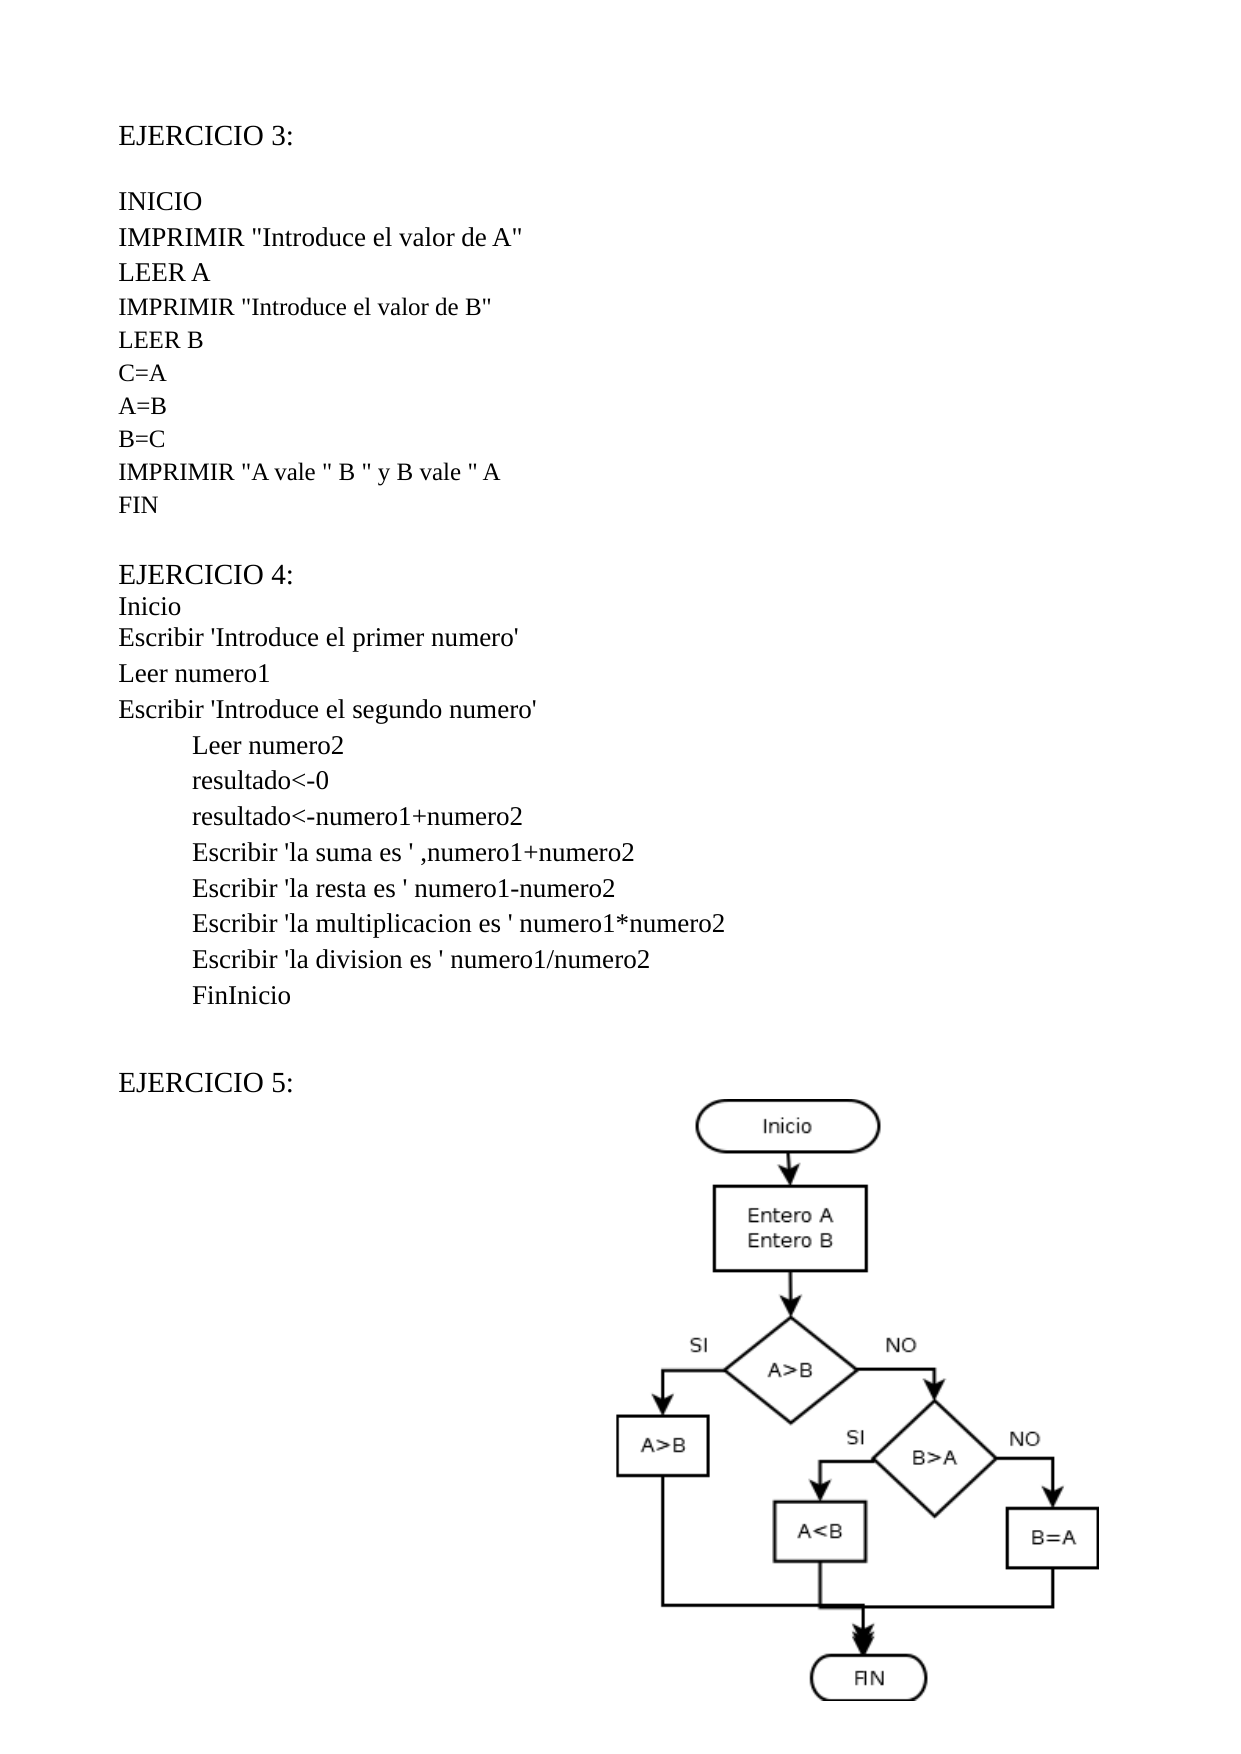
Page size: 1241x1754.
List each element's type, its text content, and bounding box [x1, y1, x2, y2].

text Leer numero1 [118, 657, 1122, 688]
text Escribir 'Introduce el primer numero' [118, 622, 1122, 653]
text EJERCICIO 5: [118, 1065, 1122, 1098]
text Inicio [118, 590, 1122, 622]
list resultado<-0 [118, 764, 1122, 796]
text IMPRIMIR "Introduce el valor de B" LEER B C=A A=B B=C IMPRIMIR "A vale " B " y B vale " A FIN [118, 292, 1122, 519]
text Escribir 'Introduce el segundo numero' [118, 693, 1122, 724]
list Escribir 'la suma es ' ,numero1+numero2 [118, 836, 1122, 867]
text EJERCICIO 3: [118, 118, 1122, 152]
list resultado<-numero1+numero2 [118, 800, 1122, 831]
list Escribir 'la multiplicacion es ' numero1*numero2 [118, 907, 1122, 938]
picture [616, 1099, 1099, 1701]
list Escribir 'la division es ' numero1/numero2 [118, 943, 1122, 974]
text INICIO IMPRIMIR "Introduce el valor de A" LEER A [118, 152, 1122, 288]
list Escribir 'la resta es ' numero1-numero2 [118, 872, 1122, 903]
list FinInicio [118, 979, 1122, 1010]
text EJERCICIO 4: [118, 557, 1122, 590]
list Leer numero2 [118, 729, 1122, 760]
